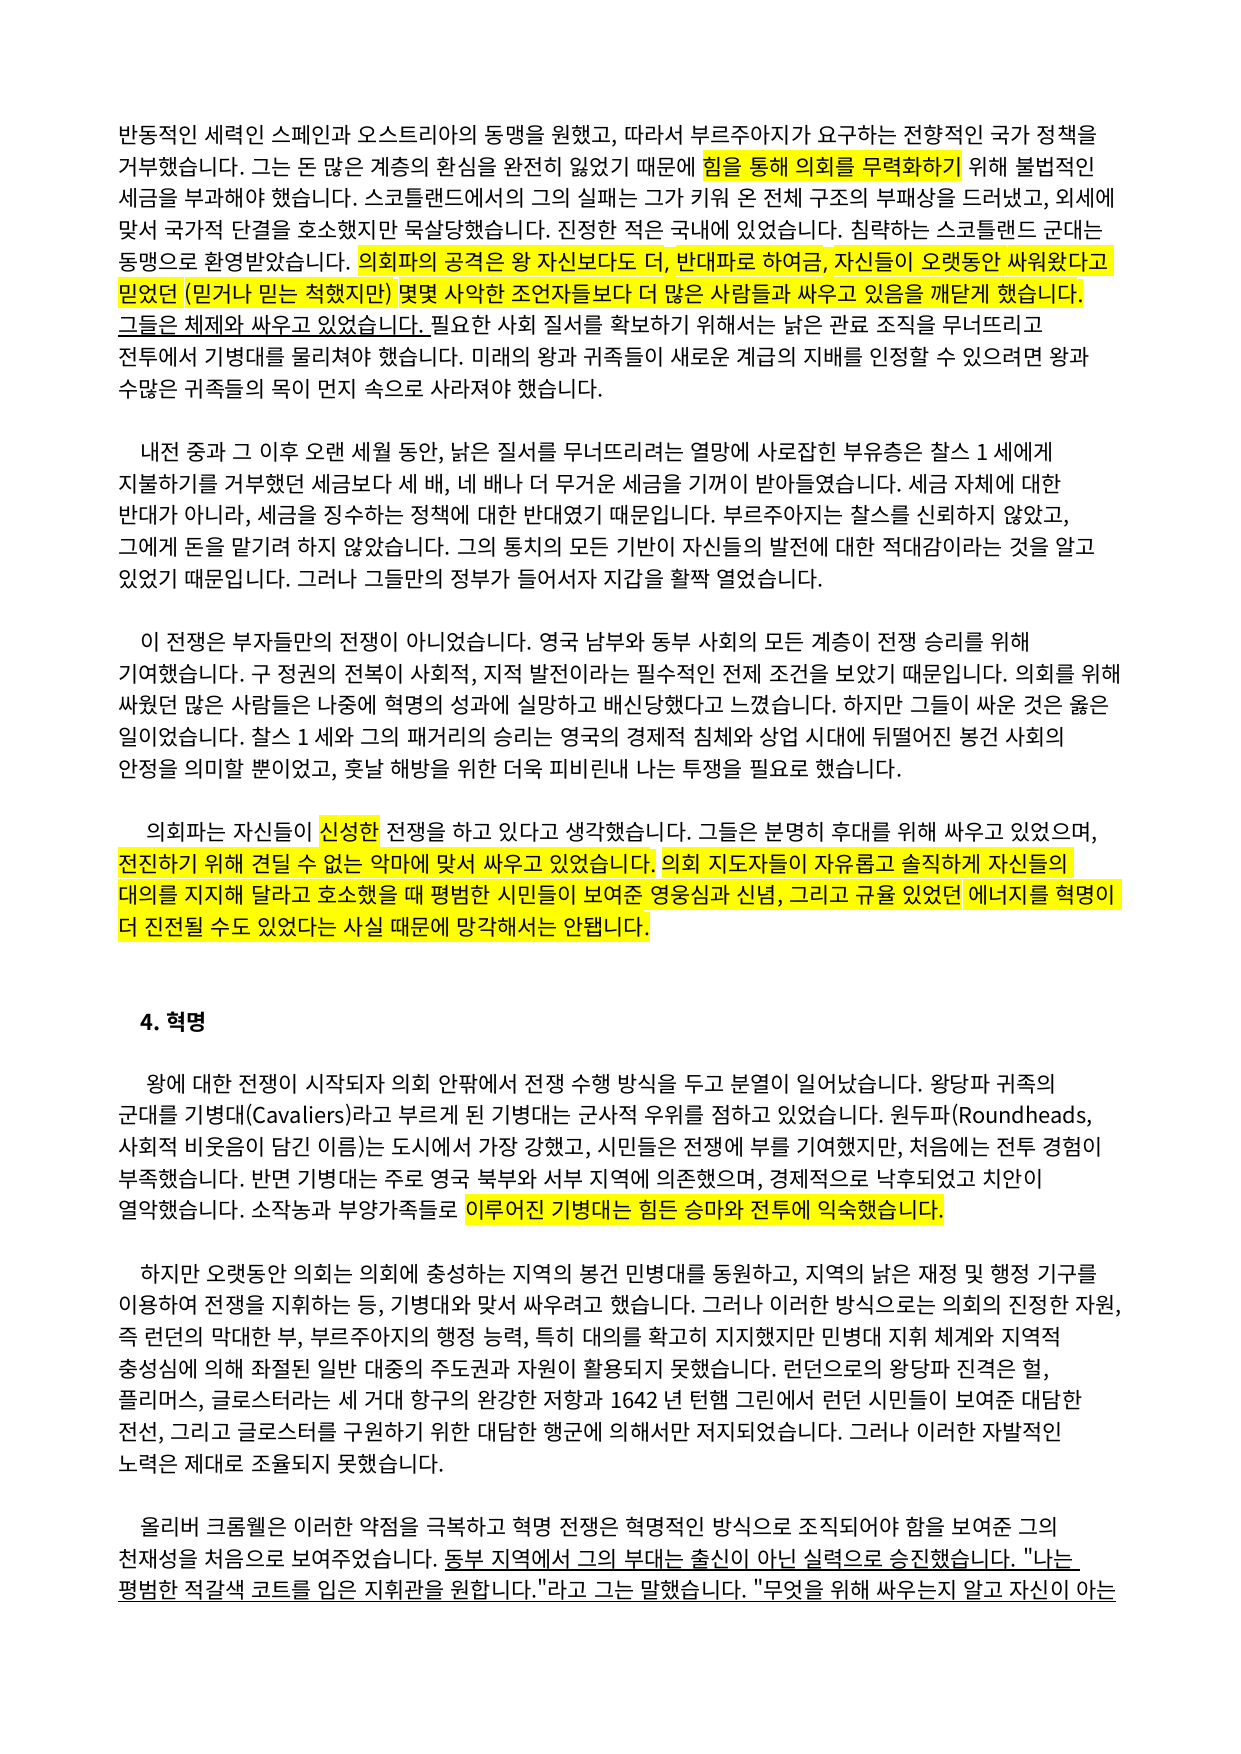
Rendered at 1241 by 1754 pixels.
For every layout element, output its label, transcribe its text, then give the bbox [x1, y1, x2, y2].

text 올리버 크롬웰은 이러한 약점을 극복하고 혁명 전쟁은 혁명적인 방식으로 조직되어야 함을 보여준 그의 천재성을 처음으로 보여주었습니다. 동부 지역에서 그의 부대는 출신이 아닌 실력으로 승진했습니다. "나는 평범한 적갈색 코트를 입은 지휘관을 원합니다."라고 그는 말했습니다. "무엇을 위해 싸우는지 알고 자신이 아는 [118, 1510, 1122, 1605]
text 의회파는 자신들이 신성한 전쟁을 하고 있다고 생각했습니다. 그들은 분명히 후대를 위해 싸우고 있었으며, 전진하기 위해 견딜 수 없는 악마에 맞서 싸우고 있었습니다. 의회 지도자들이 자유롭고 솔직하게 자신들의 대의를 지지해 달라고 호소했을 때 평범한 시민들이 보여준 영웅심과 신념, 그리고 규율 있었던 에너지를 혁명이 더 진전될 수도 있었다는 사실 때문에 망각해서는 안됍니다. [118, 815, 1122, 942]
text 4. 혁명 [118, 1005, 1122, 1037]
text 왕에 대한 전쟁이 시작되자 의회 안팎에서 전쟁 수행 방식을 두고 분열이 일어났습니다. 왕당파 귀족의 군대를 기병대(Cavaliers)라고 부르게 된 기병대는 군사적 우위를 점하고 있었습니다. 원두파(Roundheads, 사회적 비웃음이 담긴 이름)는 도시에서 가장 강했고, 시민들은 전쟁에 부를 기여했지만, 처음에는 전투 경험이 부족했습니다. 반면 기병대는 주로 영국 북부와 서부 지역에 의존했으며, 경제적으로 낙후되었고 치안이 열악했습니다. 소작농과 부양가족들로 이루어진 기병대는 힘든 승마와 전투에 익숙했습니다. [118, 1067, 1122, 1225]
text 하지만 오랫동안 의회는 의회에 충성하는 지역의 봉건 민병대를 동원하고, 지역의 낡은 재정 및 행정 기구를 이용하여 전쟁을 지휘하는 등, 기병대와 맞서 싸우려고 했습니다. 그러나 이러한 방식으로는 의회의 진정한 자원, 즉 런던의 막대한 부, 부르주아지의 행정 능력, 특히 대의를 확고히 지지했지만 민병대 지휘 체계와 지역적 충성심에 의해 좌절된 일반 대중의 주도권과 자원이 활용되지 못했습니다. 런던으로의 왕당파 진격은 헐, 플리머스, 글로스터라는 세 거대 항구의 완강한 저항과 1642년 턴햄 그린에서 런던 시민들이 보여준 대담한 전선, 그리고 글로스터를 구원하기 위한 대담한 행군에 의해서만 저지되었습니다. 그러나 이러한 자발적인 노력은 제대로 조율되지 못했습니다. [118, 1257, 1122, 1478]
text 이 전쟁은 부자들만의 전쟁이 아니었습니다. 영국 남부와 동부 사회의 모든 계층이 전쟁 승리를 위해 기여했습니다. 구 정권의 전복이 사회적, 지적 발전이라는 필수적인 전제 조건을 보았기 때문입니다. 의회를 위해 싸웠던 많은 사람들은 나중에 혁명의 성과에 실망하고 배신당했다고 느꼈습니다. 하지만 그들이 싸운 것은 옳은 일이었습니다. 찰스 1세와 그의 패거리의 승리는 영국의 경제적 침체와 상업 시대에 뒤떨어진 봉건 사회의 안정을 의미할 뿐이었고, 훗날 해방을 위한 더욱 피비린내 나는 투쟁을 필요로 했습니다. [118, 625, 1122, 783]
text 내전 중과 그 이후 오랜 세월 동안, 낡은 질서를 무너뜨리려는 열망에 사로잡힌 부유층은 찰스 1세에게 지불하기를 거부했던 세금보다 세 배, 네 배나 더 무거운 세금을 기꺼이 받아들였습니다. 세금 자체에 대한 반대가 아니라, 세금을 징수하는 정책에 대한 반대였기 때문입니다. 부르주아지는 찰스를 신뢰하지 않았고, 그에게 돈을 맡기려 하지 않았습니다. 그의 통치의 모든 기반이 자신들의 발전에 대한 적대감이라는 것을 알고 있었기 때문입니다. 그러나 그들만의 정부가 들어서자 지갑을 활짝 열었습니다. [118, 435, 1122, 593]
text 반동적인 세력인 스페인과 오스트리아의 동맹을 원했고, 따라서 부르주아지가 요구하는 전향적인 국가 정책을 거부했습니다. 그는 돈 많은 계층의 환심을 완전히 잃었기 때문에 힘을 통해 의회를 무력화하기 위해 불법적인 세금을 부과해야 했습니다. 스코틀랜드에서의 그의 실패는 그가 키워 온 전체 구조의 부패상을 드러냈고, 외세에 맞서 국가적 단결을 호소했지만 묵살당했습니다. 진정한 적은 국내에 있었습니다. 침략하는 스코틀랜드 군대는 동맹으로 환영받았습니다. 의회파의 공격은 왕 자신보다도 더, 반대파로 하여금, 자신들이 오랫동안 싸워왔다고 믿었던 (믿거나 믿는 척했지만) 몇몇 사악한 조언자들보다 더 많은 사람들과 싸우고 있음을 깨닫게 했습니다. 그들은 체제와 싸우고 있었습니다. 필요한 사회 질서를 확보하기 위해서는 낡은 관료 조직을 무너뜨리고 전투에서 기병대를 물리쳐야 했습니다. 미래의 왕과 귀족들이 새로운 계급의 지배를 인정할 수 있으려면 왕과 수많은 귀족들의 목이 먼지 속으로 사라져야 했습니다. [118, 118, 1122, 403]
